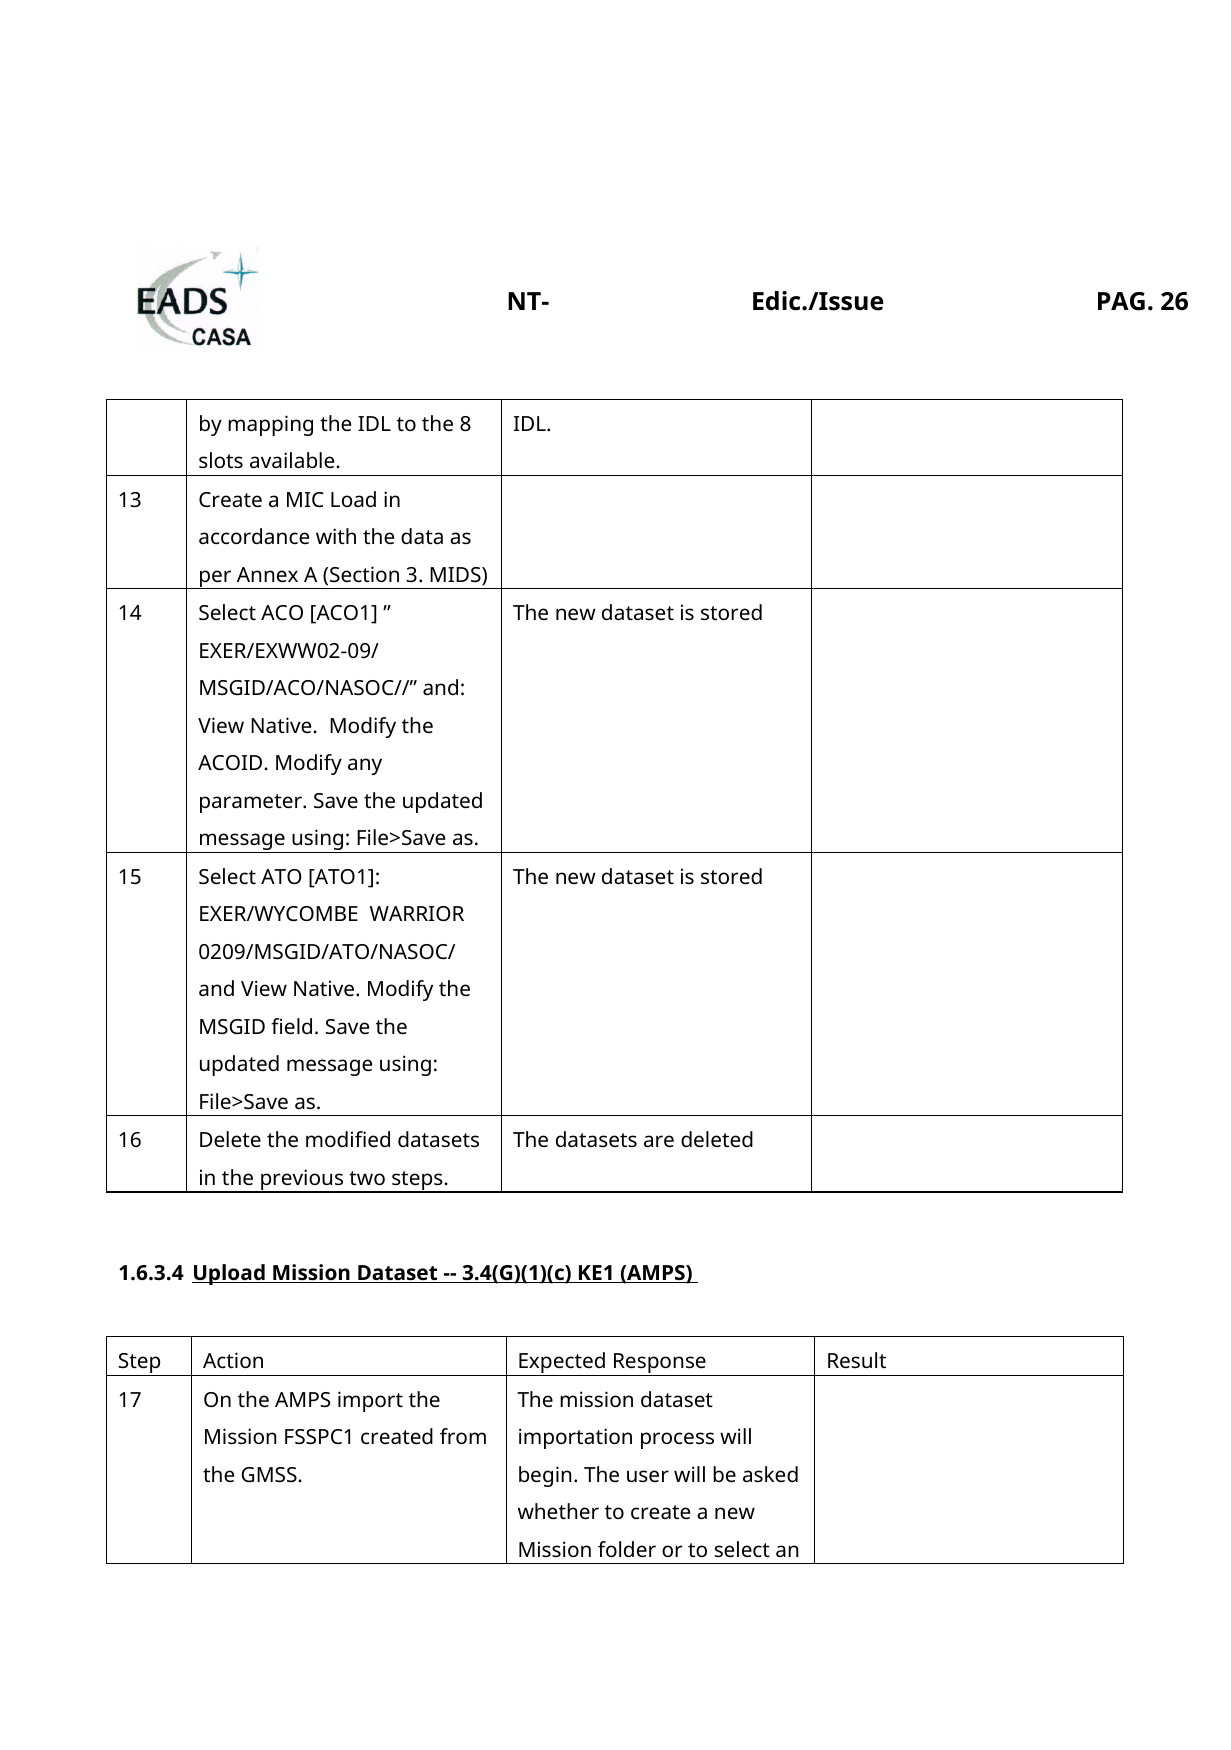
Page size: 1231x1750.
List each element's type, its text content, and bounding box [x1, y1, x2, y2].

table_header Step [107, 1337, 191, 1375]
table_cell [812, 476, 1122, 588]
table_cell The new dataset is stored [502, 853, 811, 1115]
table_cell Delete the modified datasets in the previous two steps. [187, 1116, 501, 1191]
table_cell 17 [107, 1376, 191, 1563]
table_cell [815, 1376, 1123, 1563]
table_cell Select ATO [ATO1]: EXER/WYCOMBE WARRIOR 0209/MSGID/ATO/NASOC/ and View Native. Modify the MSGID field. Save the updated message using: File>Save as. [187, 853, 501, 1115]
table_cell On the AMPS import the Mission FSSPC1 created from the GMSS. [192, 1376, 506, 1563]
table_cell The new dataset is stored [502, 589, 811, 852]
subtitle Upload Mission Dataset -- 3.4(G)(1)(c) KE1 (AMPS) [118, 1249, 1083, 1286]
table_cell [107, 400, 186, 475]
table_header Action [192, 1337, 506, 1375]
table_cell [812, 589, 1122, 852]
table_cell Select ACO [ACO1] ” EXER/EXWW02-09/ MSGID/ACO/NASOC//” and: View Native. Modify the ACOID. Modify any parameter. Save the updated message using: File>Save as. [187, 589, 501, 852]
table_cell IDL. [502, 400, 811, 475]
picture [134, 247, 261, 350]
table_cell 14 [107, 589, 186, 852]
table_cell [812, 1116, 1122, 1191]
table_cell Create a MIC Load in accordance with the data as per Annex A (Section 3. MIDS) [187, 476, 501, 588]
table_cell [502, 476, 811, 588]
table_cell The datasets are deleted [502, 1116, 811, 1191]
table_cell [812, 853, 1122, 1115]
table_cell [812, 400, 1122, 475]
table_cell by mapping the IDL to the 8 slots available. [187, 400, 501, 475]
table_header Expected Response [507, 1337, 814, 1375]
table_header Result [815, 1337, 1123, 1375]
table_cell 13 [107, 476, 186, 588]
table_cell 16 [107, 1116, 186, 1191]
table_cell 15 [107, 853, 186, 1115]
table_cell The mission dataset importation process will begin. The user will be asked whether to create a new Mission folder or to select an [507, 1376, 814, 1563]
